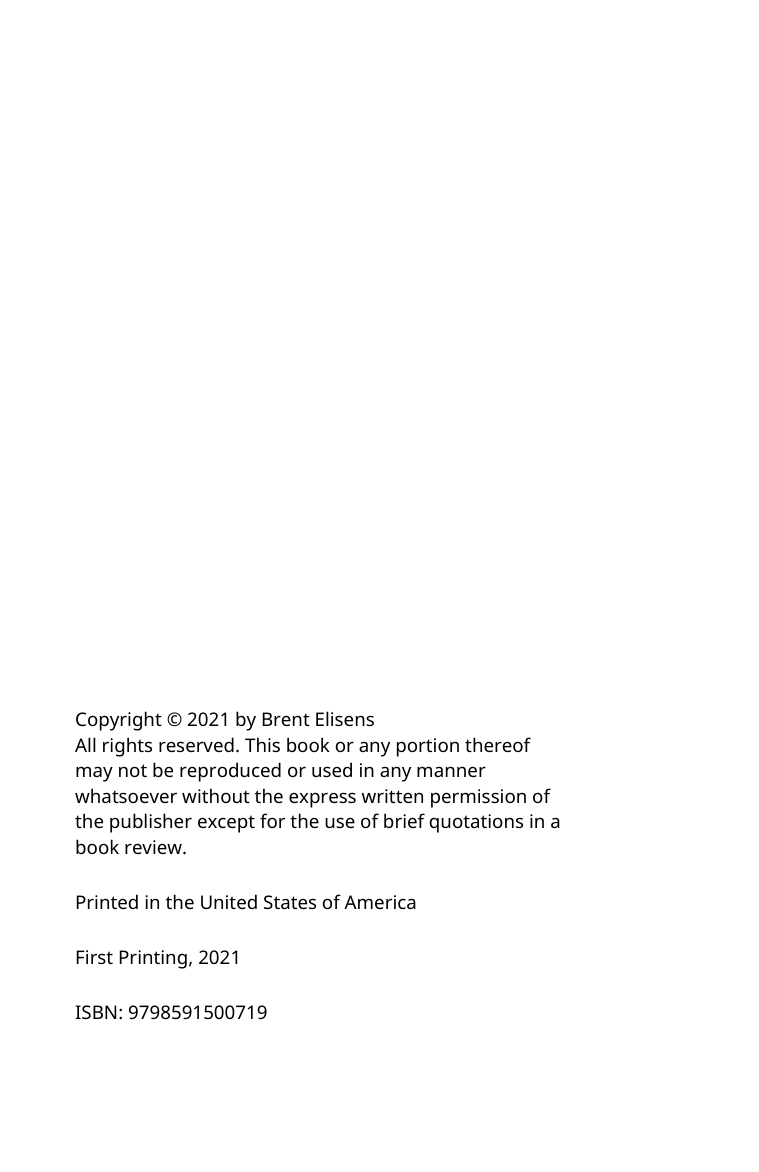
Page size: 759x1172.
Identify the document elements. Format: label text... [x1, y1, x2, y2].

text ISBN: 9798591500719 [75, 999, 568, 1024]
text First Printing, 2021 [75, 944, 568, 969]
text Copyright © 2021 by Brent Elisens All rights reserved. This book or any portion thereof may not be reproduced or used in any manner whatsoever without the express written permission of the publisher except for the use of brief quotations in a book review. [75, 681, 568, 859]
text Printed in the United States of America [75, 889, 568, 914]
